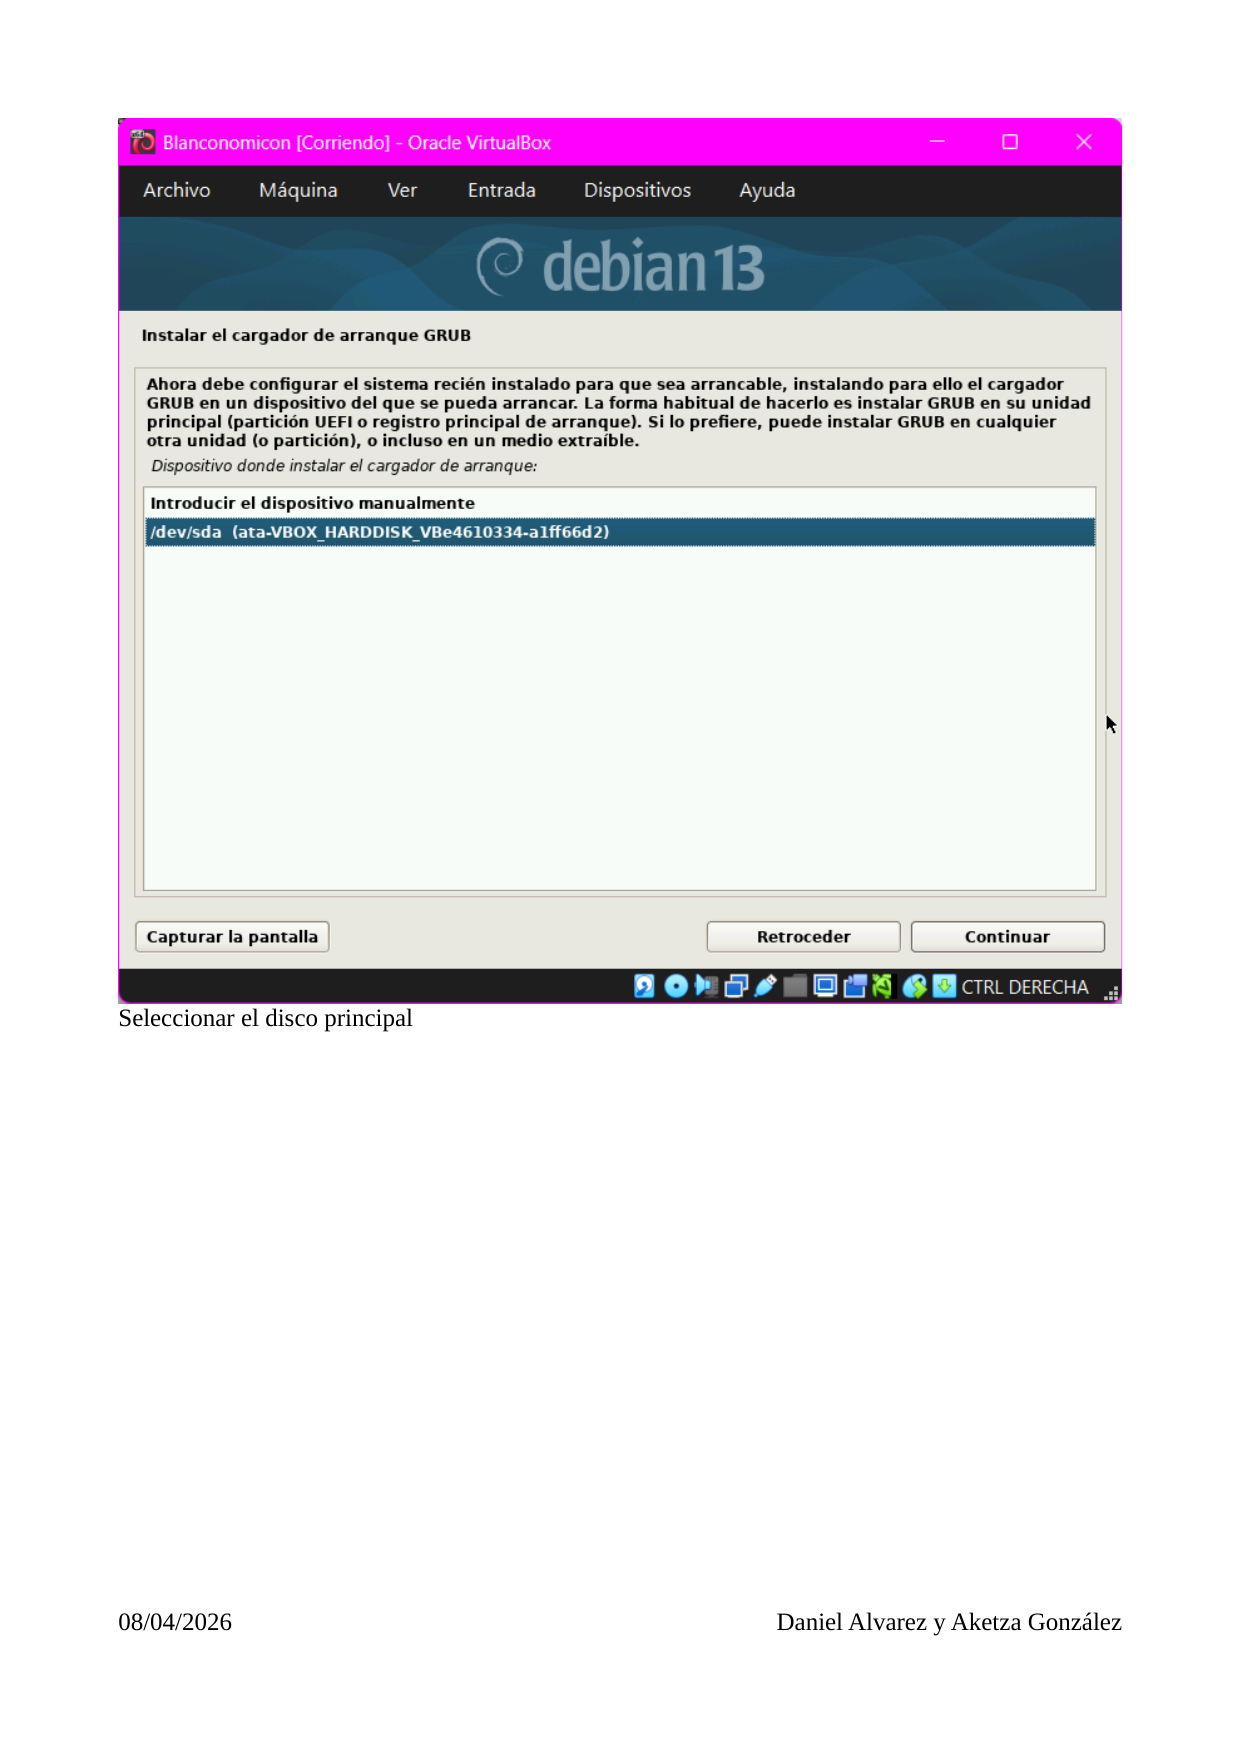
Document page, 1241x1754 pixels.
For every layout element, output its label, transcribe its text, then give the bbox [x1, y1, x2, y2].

picture [118, 118, 1123, 1004]
text Seleccionar el disco principal [118, 1004, 1122, 1032]
